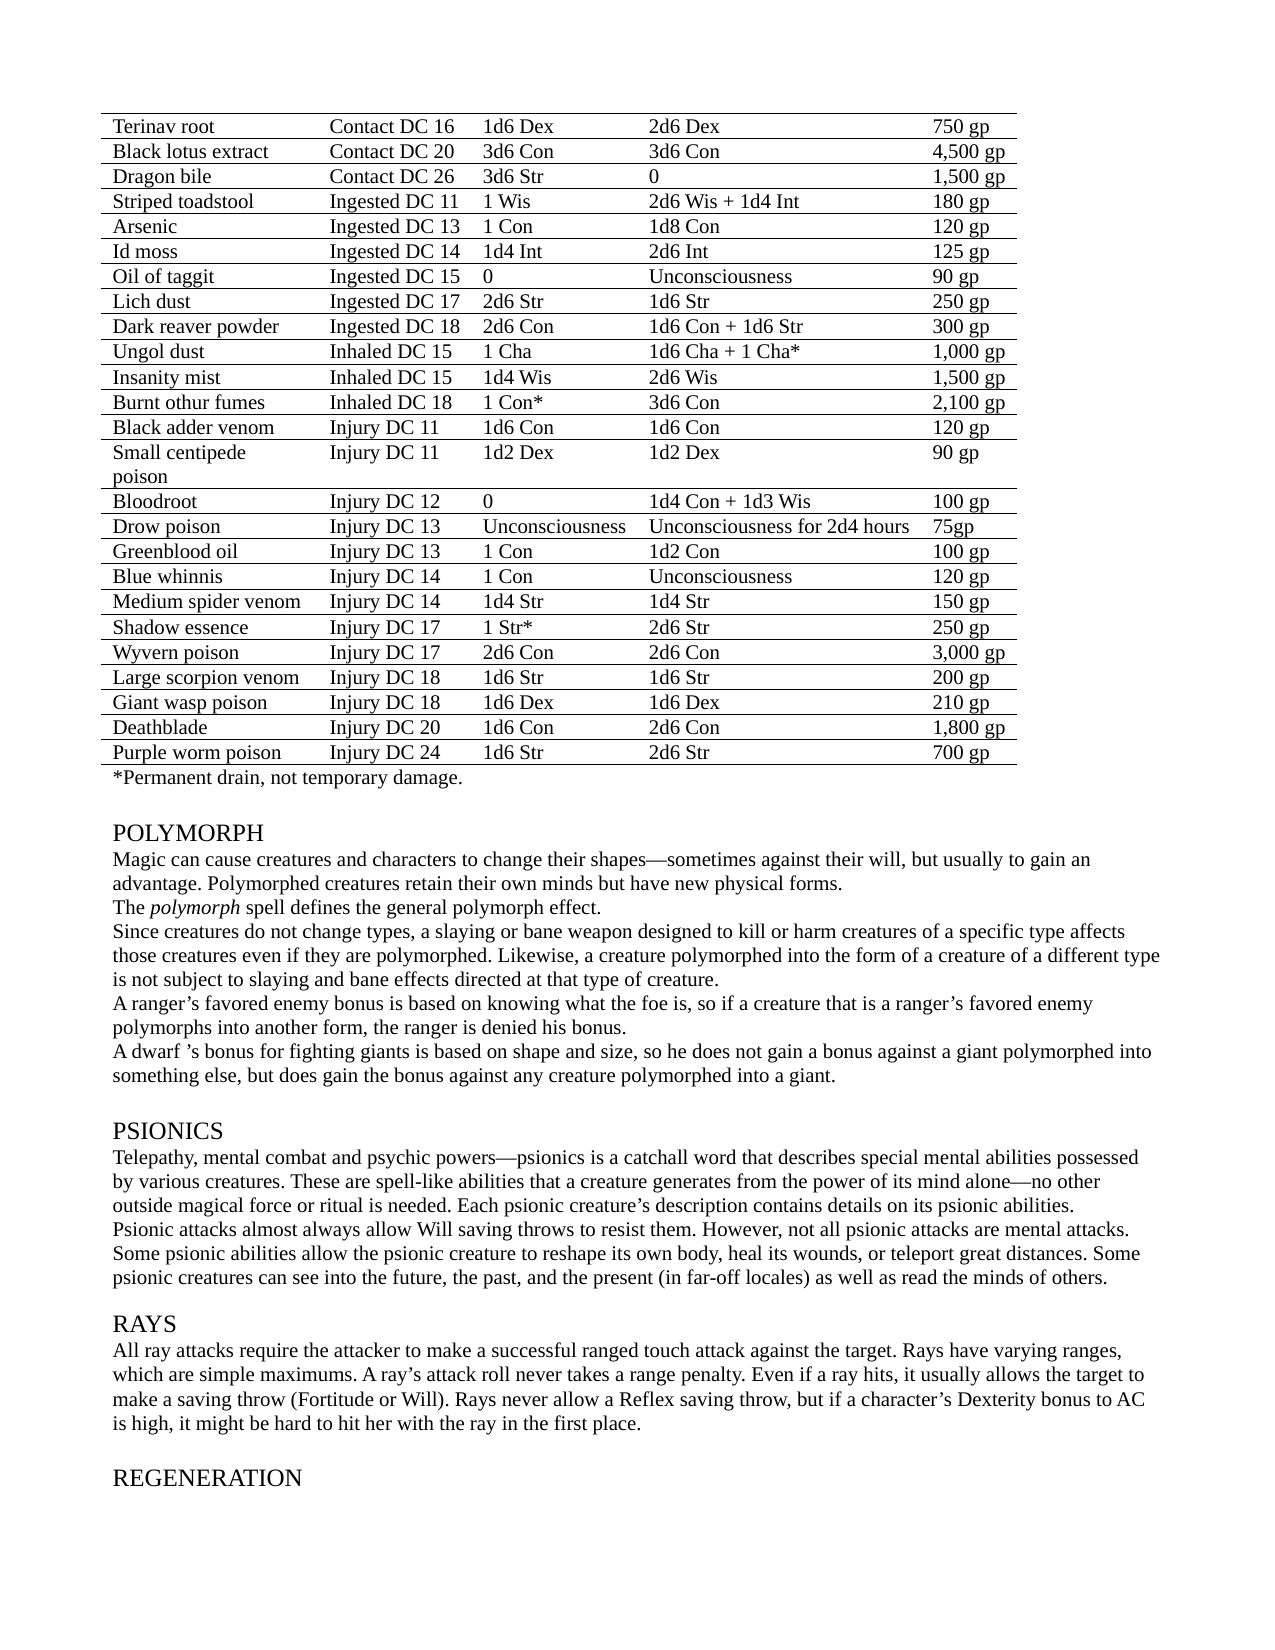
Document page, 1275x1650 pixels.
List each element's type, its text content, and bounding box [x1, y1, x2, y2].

table_cell 0 [471, 489, 637, 513]
table_cell Arsenic [101, 214, 318, 238]
table_cell Greenblood oil [101, 539, 318, 563]
table_cell 120 gp [921, 415, 1017, 439]
table_cell Contact DC 16 [318, 114, 471, 138]
table_cell Id moss [101, 239, 318, 263]
table_cell 1,800 gp [921, 715, 1017, 739]
table_cell 1d6 Dex [471, 114, 637, 138]
table_cell 90 gp [921, 264, 1017, 288]
table_cell Striped toadstool [101, 189, 318, 213]
table_cell 250 gp [921, 289, 1017, 313]
text A ranger’s favored enemy bonus is based on knowing what the foe is, so if a creature that is a ranger’s favored enemy polymorphs into another form, the ranger is denied his bonus. [112, 991, 1162, 1039]
table_cell Injury DC 13 [318, 514, 471, 538]
table_cell 1d6 Dex [471, 690, 637, 714]
table_cell Inhaled DC 18 [318, 390, 471, 414]
table_cell 75gp [921, 514, 1017, 538]
table_cell Ingested DC 18 [318, 314, 471, 338]
table_cell 90 gp [921, 440, 1017, 488]
table_cell 750 gp [921, 114, 1017, 138]
table_cell 1 Con* [471, 390, 637, 414]
table_cell 1d6 Con [471, 715, 637, 739]
table_cell Injury DC 17 [318, 640, 471, 664]
table_cell Terinav root [101, 114, 318, 138]
table_cell Burnt othur fumes [101, 390, 318, 414]
table_cell *Permanent drain, not temporary damage. [101, 765, 1017, 789]
table_cell Giant wasp poison [101, 690, 318, 714]
table_cell 0 [471, 264, 637, 288]
table_cell Injury DC 12 [318, 489, 471, 513]
table_cell 1 Con [471, 214, 637, 238]
table_cell 4,500 gp [921, 139, 1017, 163]
table_cell 150 gp [921, 590, 1017, 613]
table_cell Unconsciousness [638, 264, 921, 288]
table_cell Lich dust [101, 289, 318, 313]
table_cell 3d6 Con [638, 139, 921, 163]
text A dwarf ’s bonus for fighting giants is based on shape and size, so he does not gain a bonus against a giant polymorphed into something else, but does gain the bonus against any creature polymorphed into a giant. [112, 1039, 1162, 1087]
table_cell Inhaled DC 15 [318, 340, 471, 363]
table_cell 120 gp [921, 564, 1017, 588]
table_cell 2d6 Wis + 1d4 Int [638, 189, 921, 213]
table_cell 1d6 Str [471, 740, 637, 764]
table_cell 2,100 gp [921, 390, 1017, 414]
table_cell 3,000 gp [921, 640, 1017, 664]
text All ray attacks require the attacker to make a successful ranged touch attack against the target. Rays have varying ranges, which are simple maximums. A ray’s attack roll never takes a range penalty. Even if a ray hits, it usually allows the target to make a saving throw (Fortitude or Will). Rays never allow a Reflex saving throw, but if a character’s Dexterity bonus to AC is high, it might be hard to hit her with the ray in the first place. [112, 1338, 1162, 1434]
table_cell Injury DC 24 [318, 740, 471, 764]
table_cell 1 Con [471, 564, 637, 588]
table_cell Ingested DC 17 [318, 289, 471, 313]
table_cell 1d4 Wis [471, 365, 637, 389]
table_cell 1d4 Str [638, 590, 921, 613]
table_cell 125 gp [921, 239, 1017, 263]
text Magic can cause creatures and characters to change their shapes—sometimes against their will, but usually to gain an advantage. Polymorphed creatures retain their own minds but have new physical forms. [112, 847, 1162, 895]
table_cell Bloodroot [101, 489, 318, 513]
table_cell Injury DC 14 [318, 564, 471, 588]
table_cell Injury DC 17 [318, 615, 471, 639]
table_cell Oil of taggit [101, 264, 318, 288]
table_cell 2d6 Con [638, 715, 921, 739]
table_cell Ungol dust [101, 340, 318, 363]
text Psionic attacks almost always allow Will saving throws to resist them. However, not all psionic attacks are mental attacks. Some psionic abilities allow the psionic creature to reshape its own body, heal its wounds, or teleport great distances. Some psionic creatures can see into the future, the past, and the present (in far-off locales) as well as read the minds of others. [112, 1217, 1162, 1289]
table_cell Shadow essence [101, 615, 318, 639]
table_cell 0 [638, 164, 921, 188]
table_cell Deathblade [101, 715, 318, 739]
table_cell 1d8 Con [638, 214, 921, 238]
table_cell 1d6 Cha + 1 Cha* [638, 340, 921, 363]
table_cell 1,500 gp [921, 365, 1017, 389]
table_cell 1,000 gp [921, 340, 1017, 363]
table_cell Inhaled DC 15 [318, 365, 471, 389]
table_cell Injury DC 18 [318, 665, 471, 689]
table_cell 2d6 Str [638, 615, 921, 639]
table_cell 1d2 Dex [638, 440, 921, 488]
table_cell 200 gp [921, 665, 1017, 689]
table_cell Dragon bile [101, 164, 318, 188]
table_cell Unconsciousness [471, 514, 637, 538]
table_cell 2d6 Int [638, 239, 921, 263]
table_cell Purple worm poison [101, 740, 318, 764]
table_cell Contact DC 26 [318, 164, 471, 188]
table_cell 100 gp [921, 539, 1017, 563]
table_cell 1 Cha [471, 340, 637, 363]
table_cell Ingested DC 15 [318, 264, 471, 288]
table_cell 1d6 Con [471, 415, 637, 439]
table_cell 3d6 Con [471, 139, 637, 163]
table_cell 1d6 Str [638, 665, 921, 689]
table_cell Ingested DC 13 [318, 214, 471, 238]
table_cell Black lotus extract [101, 139, 318, 163]
table_cell 1d4 Int [471, 239, 637, 263]
table_cell Blue whinnis [101, 564, 318, 588]
table_cell Black adder venom [101, 415, 318, 439]
table_cell Contact DC 20 [318, 139, 471, 163]
table_cell Medium spider venom [101, 590, 318, 613]
table_cell Injury DC 13 [318, 539, 471, 563]
table_cell 300 gp [921, 314, 1017, 338]
table_cell 1d4 Str [471, 590, 637, 613]
table_cell 100 gp [921, 489, 1017, 513]
table_cell 1 Con [471, 539, 637, 563]
text The polymorph spell defines the general polymorph effect. [112, 895, 1162, 919]
table_cell 2d6 Con [471, 314, 637, 338]
table_cell 1d2 Dex [471, 440, 637, 488]
table_cell 1 Str* [471, 615, 637, 639]
table_cell 2d6 Con [471, 640, 637, 664]
table_cell 120 gp [921, 214, 1017, 238]
table_cell 1d6 Str [638, 289, 921, 313]
table_cell Wyvern poison [101, 640, 318, 664]
table_cell 1d6 Con [638, 415, 921, 439]
table_cell Insanity mist [101, 365, 318, 389]
table_cell 2d6 Str [638, 740, 921, 764]
table_cell 1d4 Con + 1d3 Wis [638, 489, 921, 513]
table_cell 3d6 Str [471, 164, 637, 188]
table_cell 250 gp [921, 615, 1017, 639]
table_cell 1 Wis [471, 189, 637, 213]
table_cell Injury DC 18 [318, 690, 471, 714]
table_cell 700 gp [921, 740, 1017, 764]
table_cell Unconsciousness [638, 564, 921, 588]
text Since creatures do not change types, a slaying or bane weapon designed to kill or harm creatures of a specific type affects those creatures even if they are polymorphed. Likewise, a creature polymorphed into the form of a creature of a different type is not subject to slaying and bane effects directed at that type of creature. [112, 919, 1162, 991]
table_cell 180 gp [921, 189, 1017, 213]
table_cell 1d6 Str [471, 665, 637, 689]
table_cell 210 gp [921, 690, 1017, 714]
text REGENERATION [112, 1463, 1162, 1492]
table_cell 2d6 Con [638, 640, 921, 664]
table_cell 1d6 Dex [638, 690, 921, 714]
text RAYS [112, 1309, 1162, 1338]
table_cell 1d6 Con + 1d6 Str [638, 314, 921, 338]
table_cell Dark reaver powder [101, 314, 318, 338]
text Telepathy, mental combat and psychic powers—psionics is a catchall word that describes special mental abilities possessed by various creatures. These are spell-like abilities that a creature generates from the power of its mind alone—no other outside magical force or ritual is needed. Each psionic creature’s description contains details on its psionic abilities. [112, 1145, 1162, 1217]
table_cell Injury DC 11 [318, 440, 471, 488]
table_cell 2d6 Wis [638, 365, 921, 389]
text POLYMORPH [112, 818, 1162, 847]
text PSIONICS [112, 1116, 1162, 1145]
table_cell 2d6 Dex [638, 114, 921, 138]
table_cell Ingested DC 14 [318, 239, 471, 263]
table_cell 1d2 Con [638, 539, 921, 563]
table_cell Ingested DC 11 [318, 189, 471, 213]
table_cell 3d6 Con [638, 390, 921, 414]
table_cell Large scorpion venom [101, 665, 318, 689]
table_cell Small centipede poison [101, 440, 318, 488]
table_cell 1,500 gp [921, 164, 1017, 188]
table_cell 2d6 Str [471, 289, 637, 313]
table_cell Unconsciousness for 2d4 hours [638, 514, 921, 538]
table_cell Injury DC 11 [318, 415, 471, 439]
table_cell Injury DC 14 [318, 590, 471, 613]
table_cell Injury DC 20 [318, 715, 471, 739]
table_cell Drow poison [101, 514, 318, 538]
